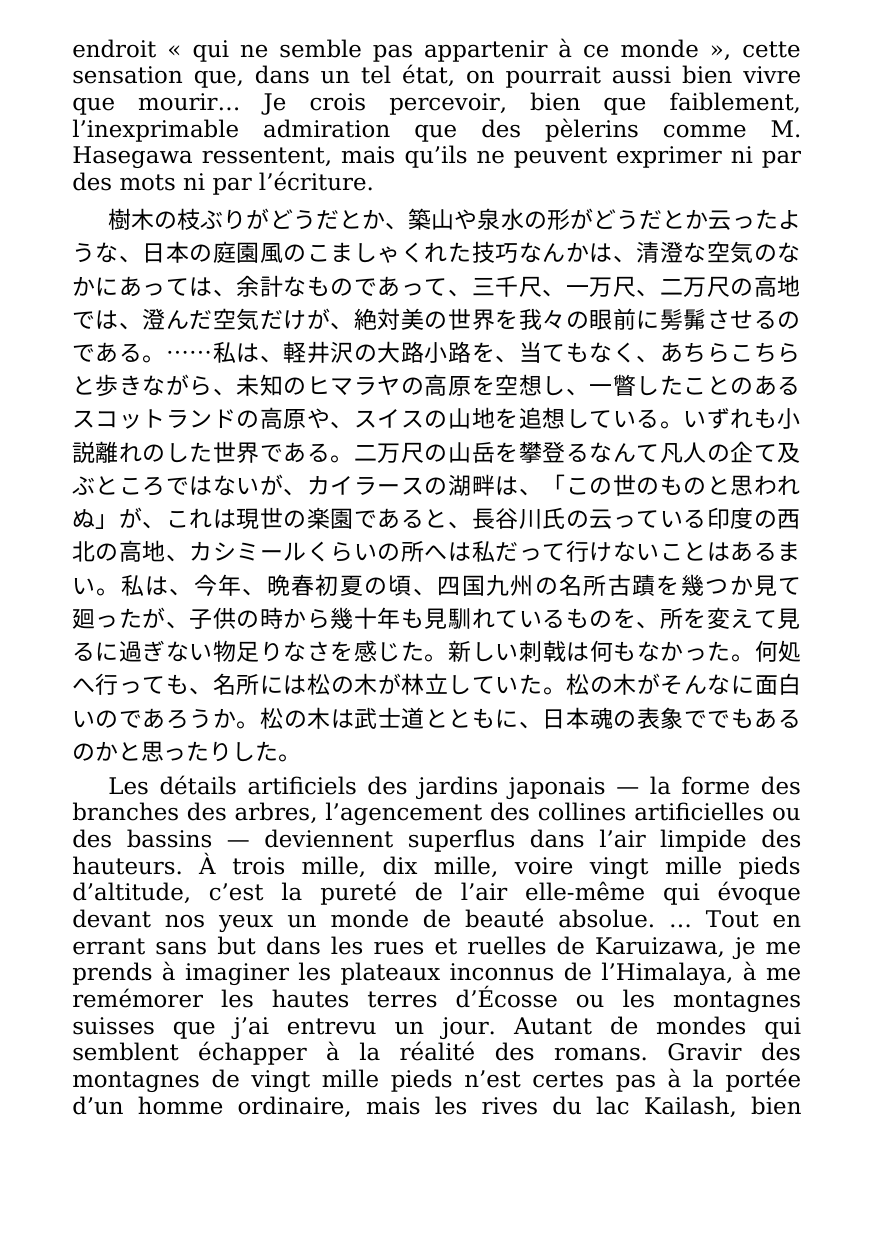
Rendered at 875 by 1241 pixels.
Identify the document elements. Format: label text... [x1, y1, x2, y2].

text 樹木の枝ぶりがどうだとか、築山や泉水の形がどうだとか云ったような、日本の庭園風のこましゃくれた技巧なんかは、清澄な空気のなかにあっては、余計なものであって、三千尺、一万尺、二万尺の高地では、澄んだ空気だけが、絶対美の世界を我々の眼前に髣髴させるのである。……私は、軽井沢の大路小路を、当てもなく、あちらこちらと歩きながら、未知のヒマラヤの高原を空想し、一瞥したことのあるスコットランドの高原や、スイスの山地を追想している。いずれも小説離れのした世界である。二万尺の山岳を攀登るなんて凡人の企て及ぶところではないが、カイラースの湖畔は、「この世のものと思われぬ」が、これは現世の楽園であると、長谷川氏の云っている印度の西北の高地、カシミールくらいの所へは私だって行けないことはあるまい。私は、今年、晩春初夏の頃、四国九州の名所古蹟を幾つか見て廻ったが、子供の時から幾十年も見馴れているものを、所を変えて見るに過ぎない物足りなさを感じた。新しい刺戟は何もなかった。何処へ行っても、名所には松の木が林立していた。松の木がそんなに面白いのであろうか。松の木は武士道とともに、日本魂の表象ででもあるのかと思ったりした。 [72, 202, 802, 767]
text endroit « qui ne semble pas appartenir à ce monde », cette sensation que, dans un tel état, on pourrait aussi bien vivre que mourir… Je crois percevoir, bien que faiblement, l’inexprimable admiration que des pèlerins comme M. Hasegawa ressentent, mais qu’ils ne peuvent exprimer ni par des mots ni par l’écriture. [72, 36, 802, 196]
text Les détails artificiels des jardins japonais — la forme des branches des arbres, l’agencement des collines artificielles ou des bassins — deviennent superflus dans l’air limpide des hauteurs. À trois mille, dix mille, voire vingt mille pieds d’altitude, c’est la pureté de l’air elle-même qui évoque devant nos yeux un monde de beauté absolue. … Tout en errant sans but dans les rues et ruelles de Karuizawa, je me prends à imaginer les plateaux inconnus de l’Himalaya, à me remémorer les hautes terres d’Écosse ou les montagnes suisses que j’ai entrevu un jour. Autant de mondes qui semblent échapper à la réalité des romans. Gravir des montagnes de vingt mille pieds n’est certes pas à la portée d’un homme ordinaire, mais les rives du lac Kailash, bien [72, 773, 802, 1119]
